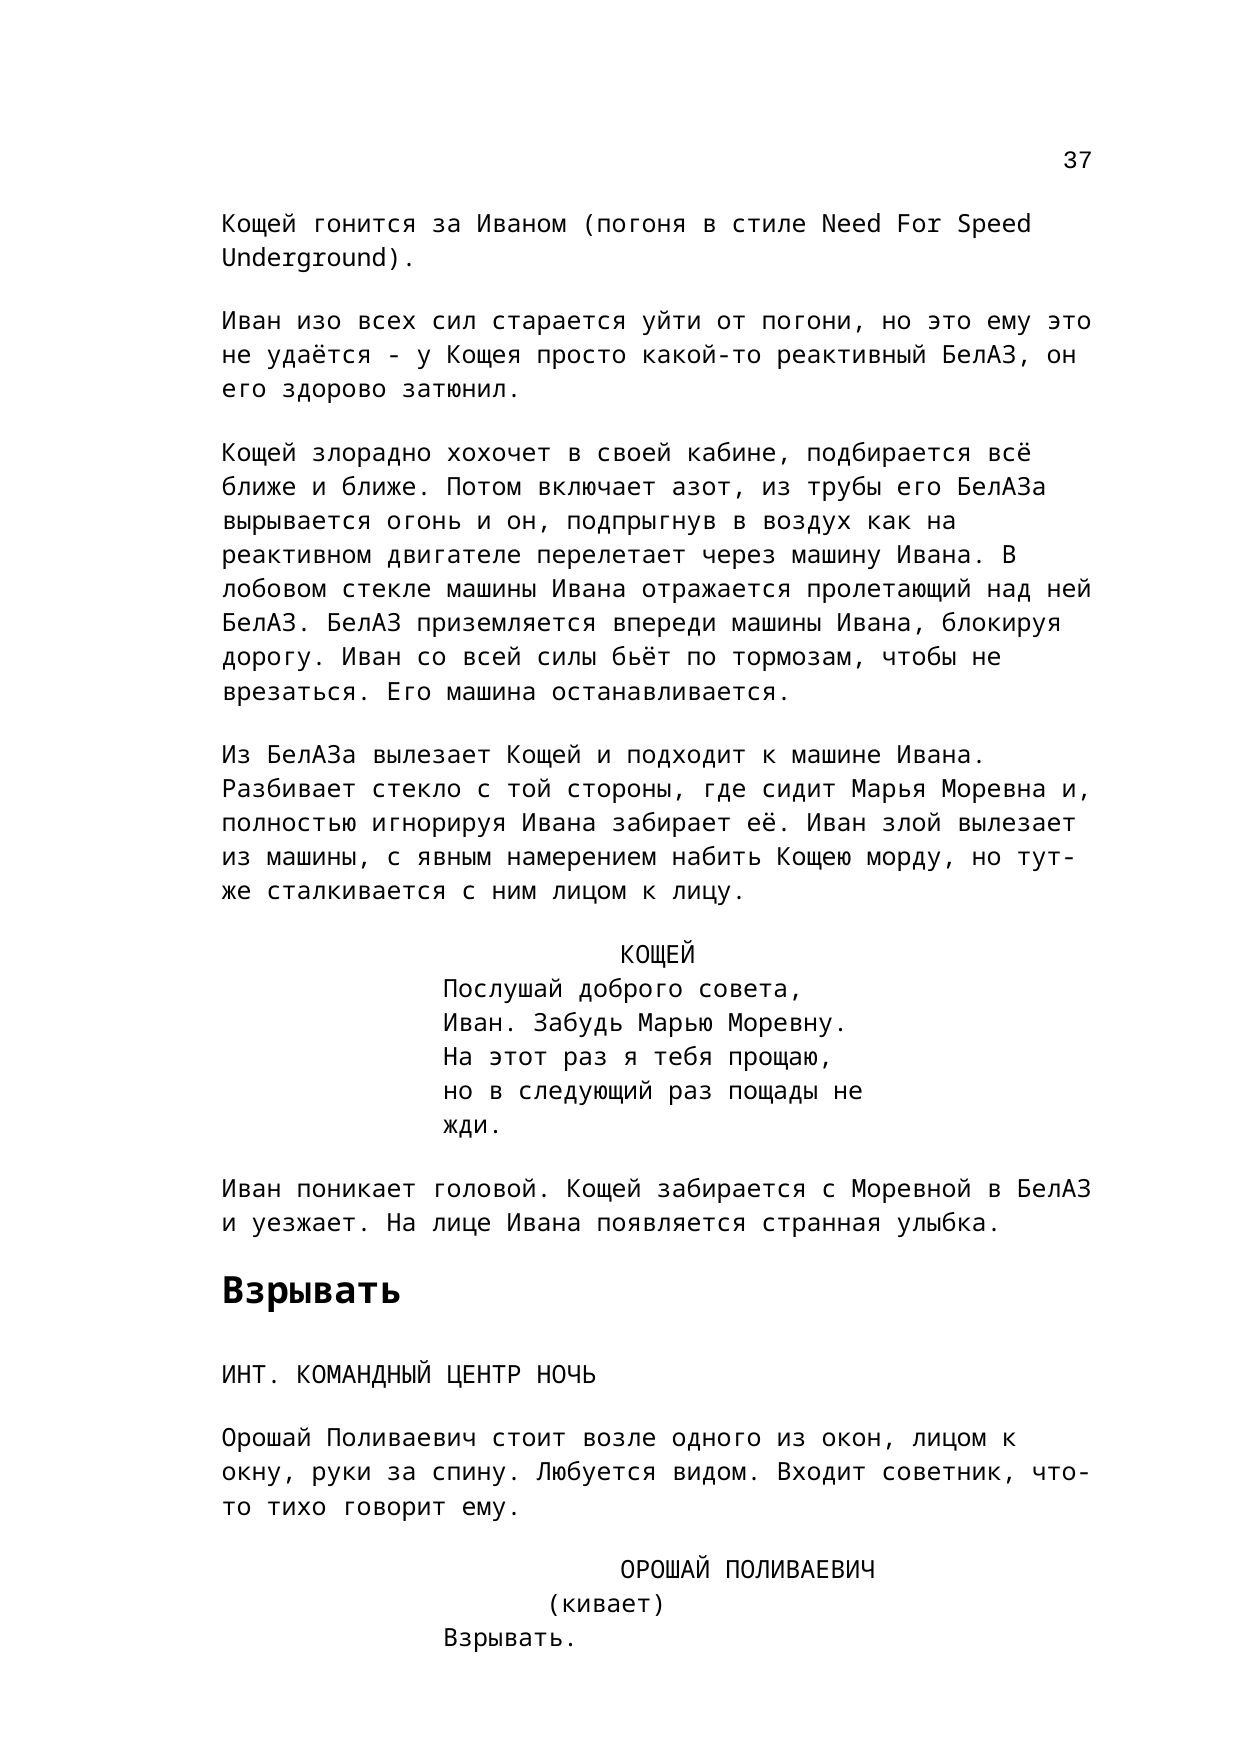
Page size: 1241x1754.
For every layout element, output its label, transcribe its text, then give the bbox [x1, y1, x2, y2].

text ОРОШАЙ ПОЛИВАЕВИЧ [620, 1552, 1093, 1586]
subtitle Взрывать [221, 1263, 1093, 1314]
text Взрывать. [443, 1620, 871, 1654]
text ИНТ. КОМАНДНЫЙ ЦЕНТР НОЧЬ [221, 1356, 1093, 1391]
text Из БелАЗа вылезает Кощей и подходит к машине Ивана. Разбивает стекло с той стороны, где сидит Марья Моревна и, полностью игнорируя Ивана забирает её. Иван злой вылезает из машины, с явным намерением набить Кощею морду, но тут-же сталкивается с ним лицом к лицу. [221, 737, 1093, 907]
text Послушай доброго совета, Иван. Забудь Марью Моревну. На этот раз я тебя прощаю, но в следующий раз пощады не жди. [443, 971, 871, 1141]
text КОЩЕЙ [620, 936, 1093, 971]
text Иван поникает головой. Кощей забирается с Моревной в БелАЗ и уезжает. На лице Ивана появляется странная улыбка. [221, 1170, 1093, 1238]
text (кивает) [546, 1586, 871, 1620]
text Иван изо всех сил старается уйти от погони, но это ему это не удаётся - у Кощея просто какой-то реактивный БелАЗ, он его здорово затюнил. [221, 303, 1093, 405]
text Орошай Поливаевич стоит возле одного из окон, лицом к окну, руки за спину. Любуется видом. Входит советник, что-то тихо говорит ему. [221, 1420, 1093, 1522]
text Кощей злорадно хохочет в своей кабине, подбирается всё ближе и ближе. Потом включает азот, из трубы его БелАЗа вырывается огонь и он, подпрыгнув в воздух как на реактивном двигателе перелетает через машину Ивана. В лобовом стекле машины Ивана отражается пролетающий над ней БелАЗ. БелАЗ приземляется впереди машины Ивана, блокируя дорогу. Иван со всей силы бьёт по тормозам, чтобы не врезаться. Его машина останавливается. [221, 435, 1093, 707]
text Кощей гонится за Иваном (погоня в стиле Need For Speed Underground). [221, 205, 1093, 273]
